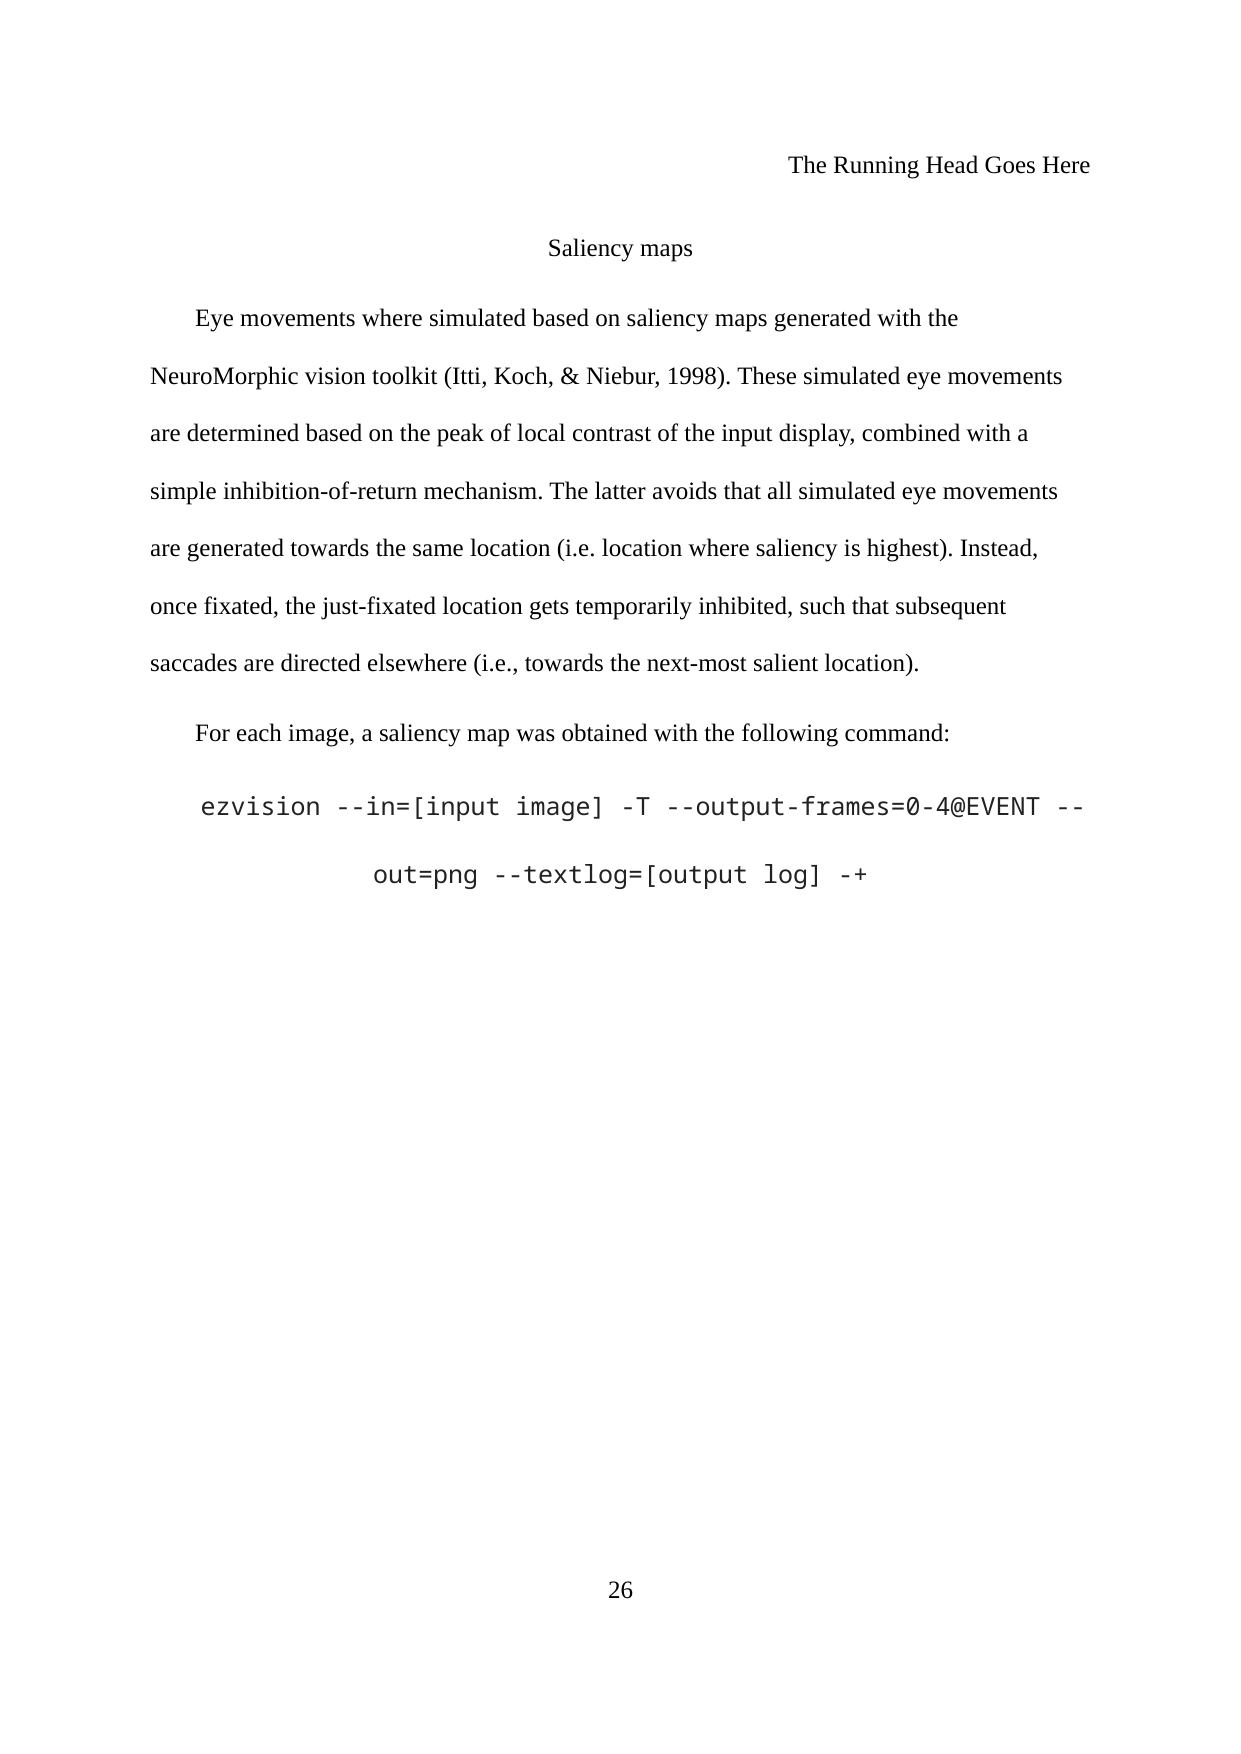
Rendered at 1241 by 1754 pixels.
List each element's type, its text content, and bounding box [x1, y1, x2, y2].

subtitle Saliency maps [150, 233, 1091, 262]
text For each image, a saliency map was obtained with the following command: [150, 718, 1091, 747]
subtitle ezvision --in=[input image] -T --output-frames=0-4@EVENT --out=png --textlog=[output log] -+ [150, 788, 1091, 890]
text Eye movements where simulated based on saliency maps generated with the NeuroMorphic vision toolkit (Itti, Koch, & Niebur, 1998). These simulated eye movements are determined based on the peak of local contrast of the input display, combined with a simple inhibition-of-return mechanism. The latter avoids that all simulated eye movements are generated towards the same location (i.e. location where saliency is highest). Instead, once fixated, the just-fixated location gets temporarily inhibited, such that subsequent saccades are directed elsewhere (i.e., towards the next-most salient location). [150, 303, 1091, 677]
